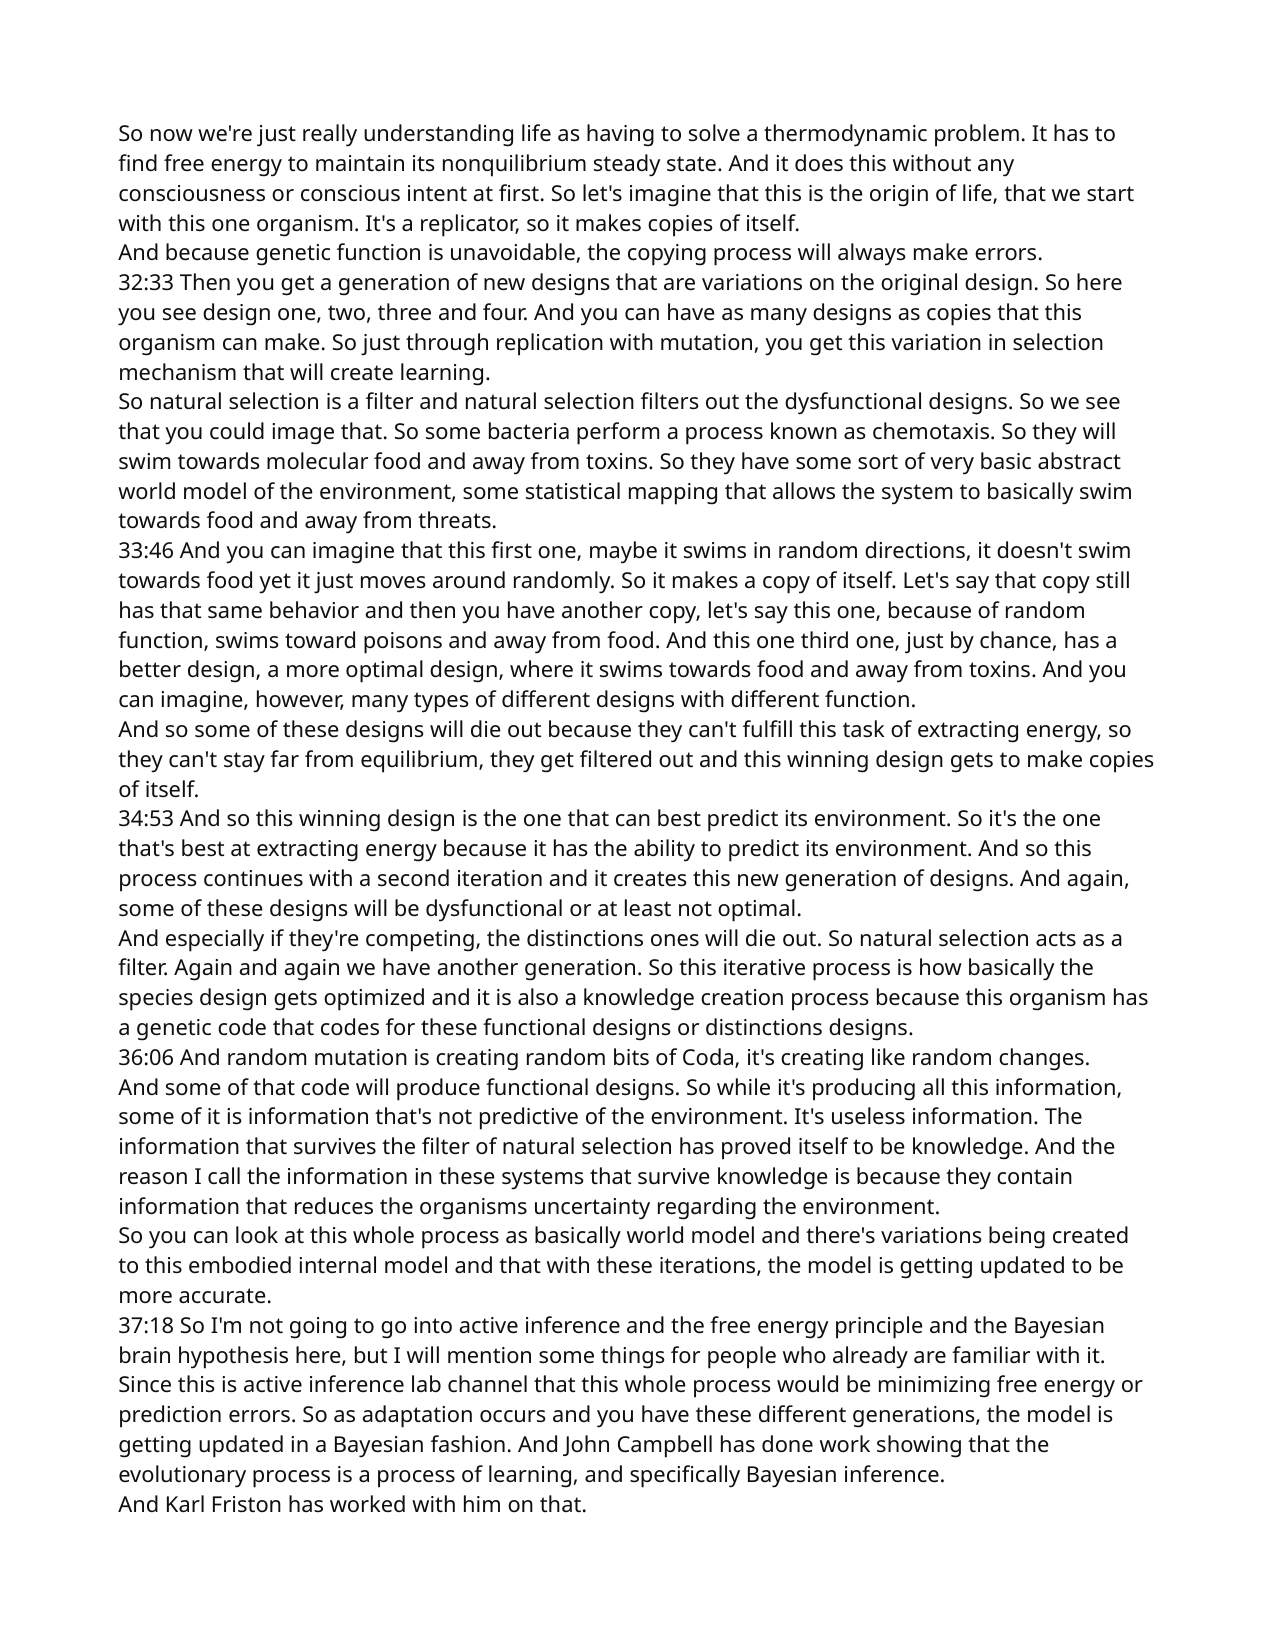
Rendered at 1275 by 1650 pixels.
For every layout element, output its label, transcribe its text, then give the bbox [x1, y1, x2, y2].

text And especially if they're competing, the distinctions ones will die out. So natural selection acts as a filter. Again and again we have another generation. So this iterative process is how basically the species design gets optimized and it is also a knowledge creation process because this organism has a genetic code that codes for these functional designs or distinctions designs. [118, 922, 1157, 1042]
text So you can look at this whole process as basically world model and there's variations being created to this embodied internal model and that with these iterations, the model is getting updated to be more accurate. [118, 1220, 1157, 1310]
text And so some of these designs will die out because they can't fulfill this task of extracting energy, so they can't stay far from equilibrium, they get filtered out and this winning design gets to make copies of itself. [118, 714, 1157, 803]
text 36:06 And random mutation is creating random bits of Coda, it's creating like random changes. [118, 1042, 1157, 1071]
text And some of that code will produce functional designs. So while it's producing all this information, some of it is information that's not predictive of the environment. It's useless information. The information that survives the filter of natural selection has proved itself to be knowledge. And the reason I call the information in these systems that survive knowledge is because they contain information that reduces the organisms uncertainty regarding the environment. [118, 1071, 1157, 1220]
text 34:53 And so this winning design is the one that can best predict its environment. So it's the one that's best at extracting energy because it has the ability to predict its environment. And so this process continues with a second iteration and it creates this new generation of designs. And again, some of these designs will be dysfunctional or at least not optimal. [118, 803, 1157, 922]
text And because genetic function is unavoidable, the copying process will always make errors. [118, 237, 1157, 267]
text So natural selection is a filter and natural selection filters out the dysfunctional designs. So we see that you could image that. So some bacteria perform a process known as chemotaxis. So they will swim towards molecular food and away from toxins. So they have some sort of very basic abstract world model of the environment, some statistical mapping that allows the system to basically swim towards food and away from threats. [118, 386, 1157, 535]
text 33:46 And you can imagine that this first one, maybe it swims in random directions, it doesn't swim towards food yet it just moves around randomly. So it makes a copy of itself. Let's say that copy still has that same behavior and then you have another copy, let's say this one, because of random function, swims toward poisons and away from food. And this one third one, just by chance, has a better design, a more optimal design, where it swims towards food and away from toxins. And you can imagine, however, many types of different designs with different function. [118, 535, 1157, 714]
text 37:18 So I'm not going to go into active inference and the free energy principle and the Bayesian brain hypothesis here, but I will mention some things for people who already are familiar with it. Since this is active inference lab channel that this whole process would be minimizing free energy or prediction errors. So as adaptation occurs and you have these different generations, the model is getting updated in a Bayesian fashion. And John Campbell has done work showing that the evolutionary process is a process of learning, and specifically Bayesian inference. [118, 1310, 1157, 1488]
text 32:33 Then you get a generation of new designs that are variations on the original design. So here you see design one, two, three and four. And you can have as many designs as copies that this organism can make. So just through replication with mutation, you get this variation in selection mechanism that will create learning. [118, 267, 1157, 386]
text And Karl Friston has worked with him on that. [118, 1488, 1157, 1518]
text So now we're just really understanding life as having to solve a thermodynamic problem. It has to find free energy to maintain its nonquilibrium steady state. And it does this without any consciousness or conscious intent at first. So let's imagine that this is the origin of life, that we start with this one organism. It's a replicator, so it makes copies of itself. [118, 118, 1157, 237]
